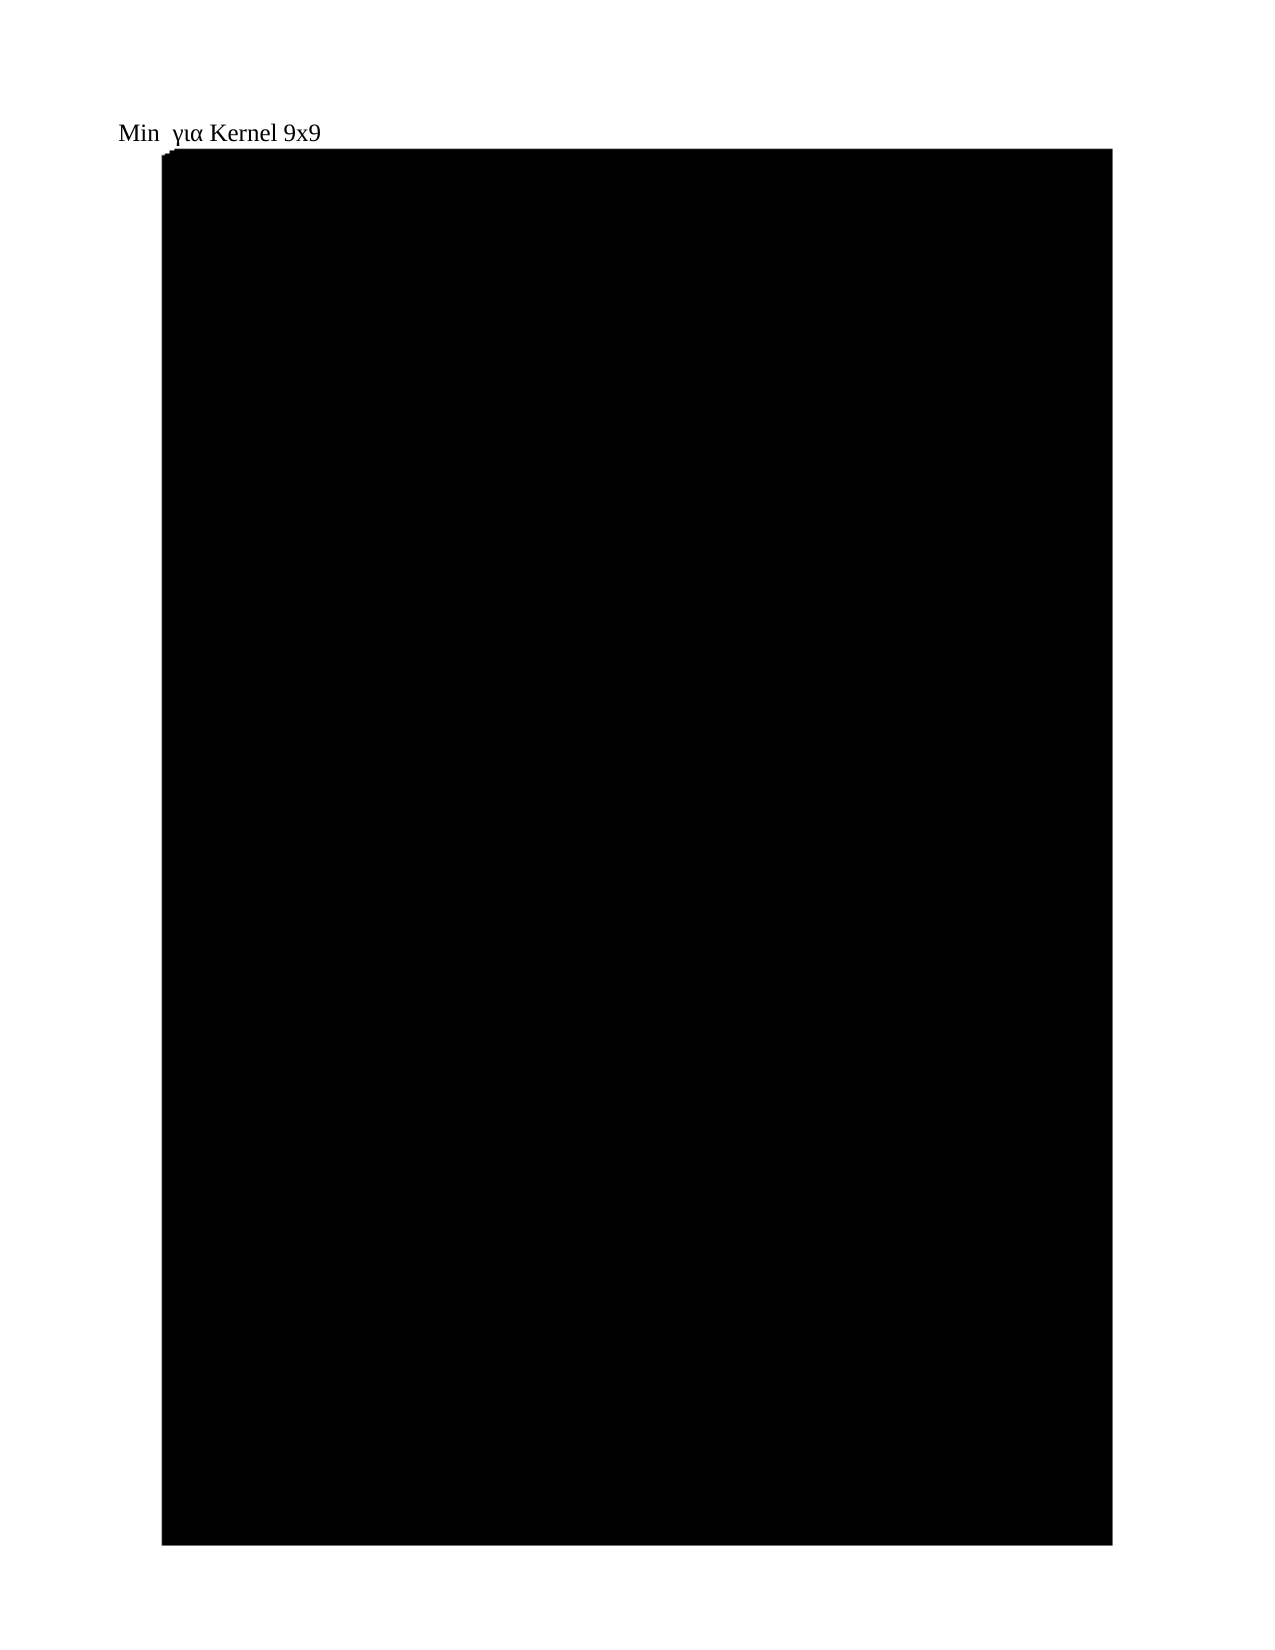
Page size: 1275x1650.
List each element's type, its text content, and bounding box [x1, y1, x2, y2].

text Min για Kernel 9x9 [118, 118, 1157, 147]
picture [159, 146, 1116, 1549]
